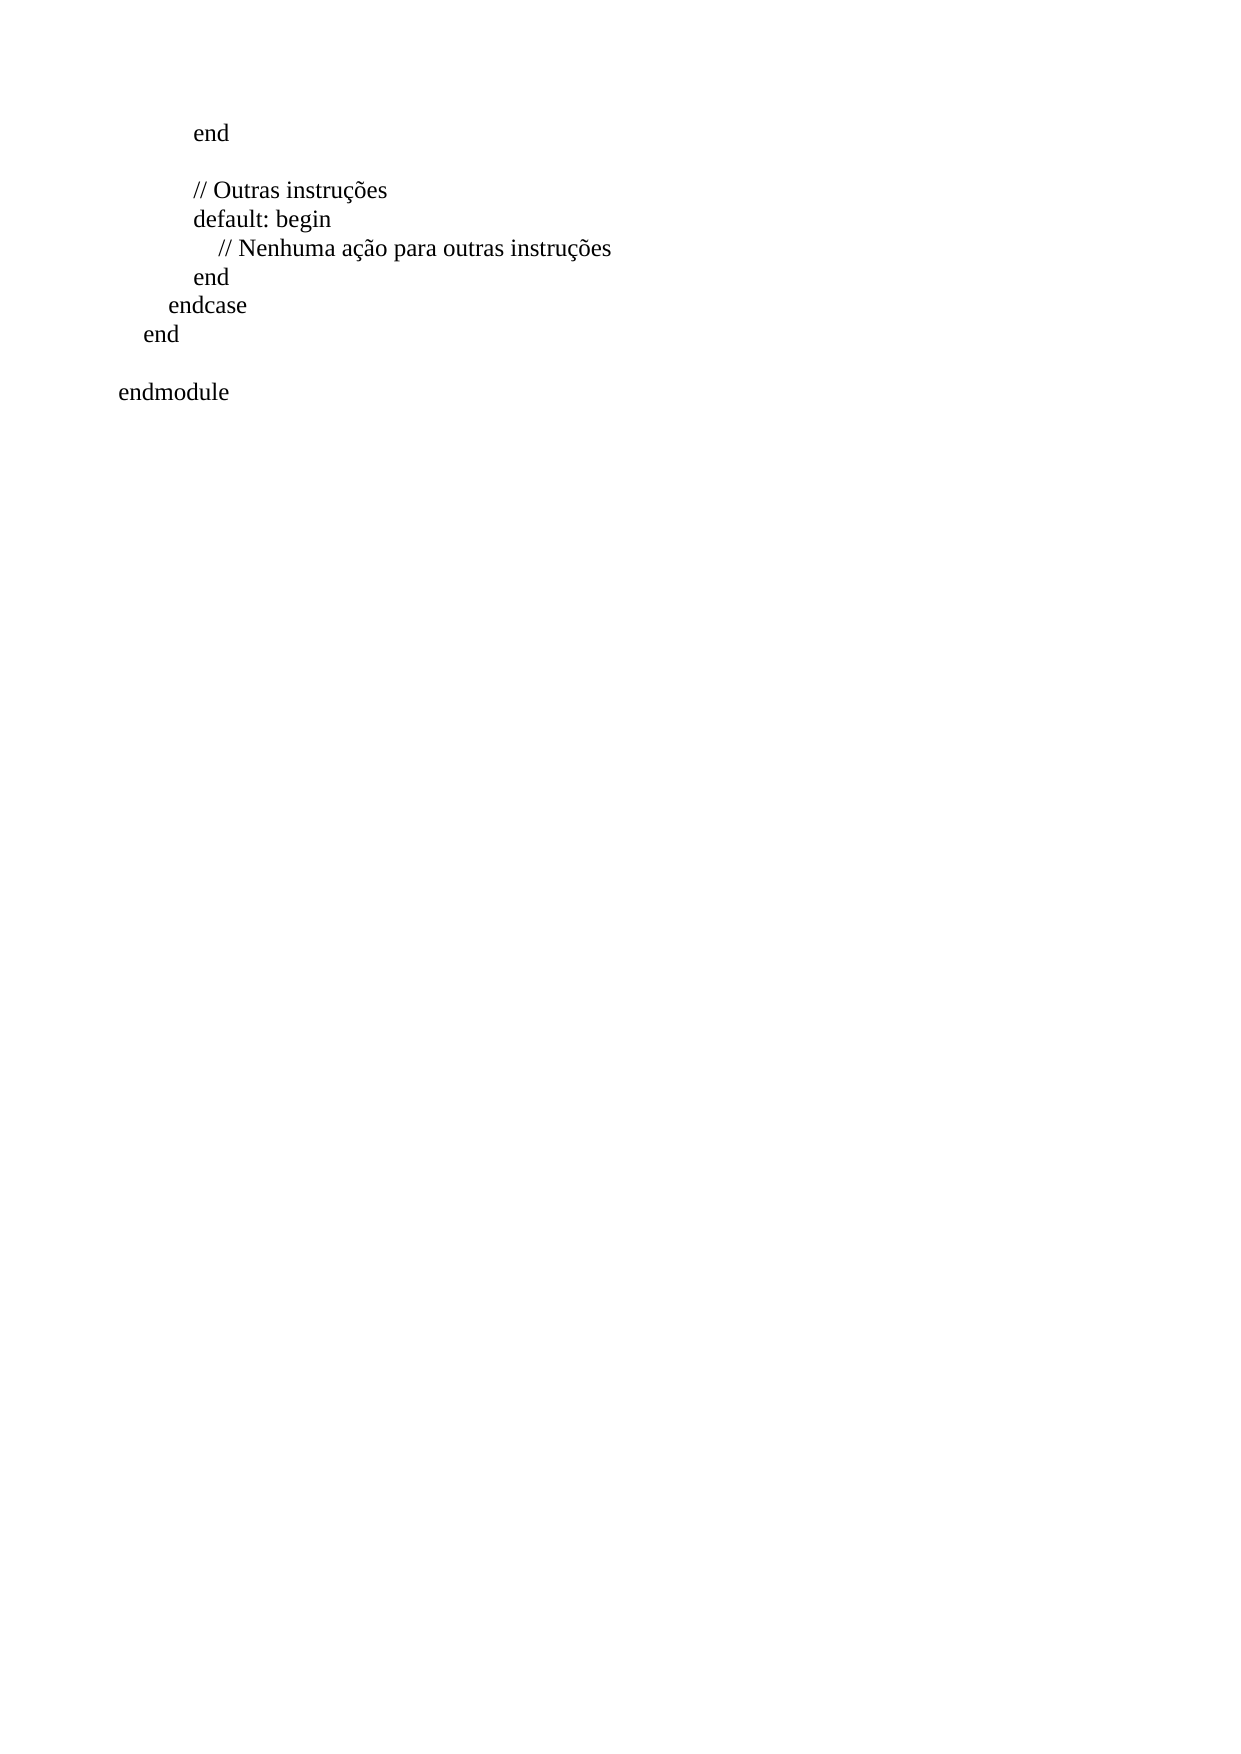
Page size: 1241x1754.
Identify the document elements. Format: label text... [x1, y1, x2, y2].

text endmodule [118, 377, 1122, 406]
text default: begin [118, 204, 1122, 233]
text // Outras instruções [118, 176, 1122, 204]
text end [118, 262, 1122, 291]
text end [118, 319, 1122, 348]
text endcase [118, 291, 1122, 319]
text // Nenhuma ação para outras instruções [118, 233, 1122, 262]
text end [118, 118, 1122, 147]
